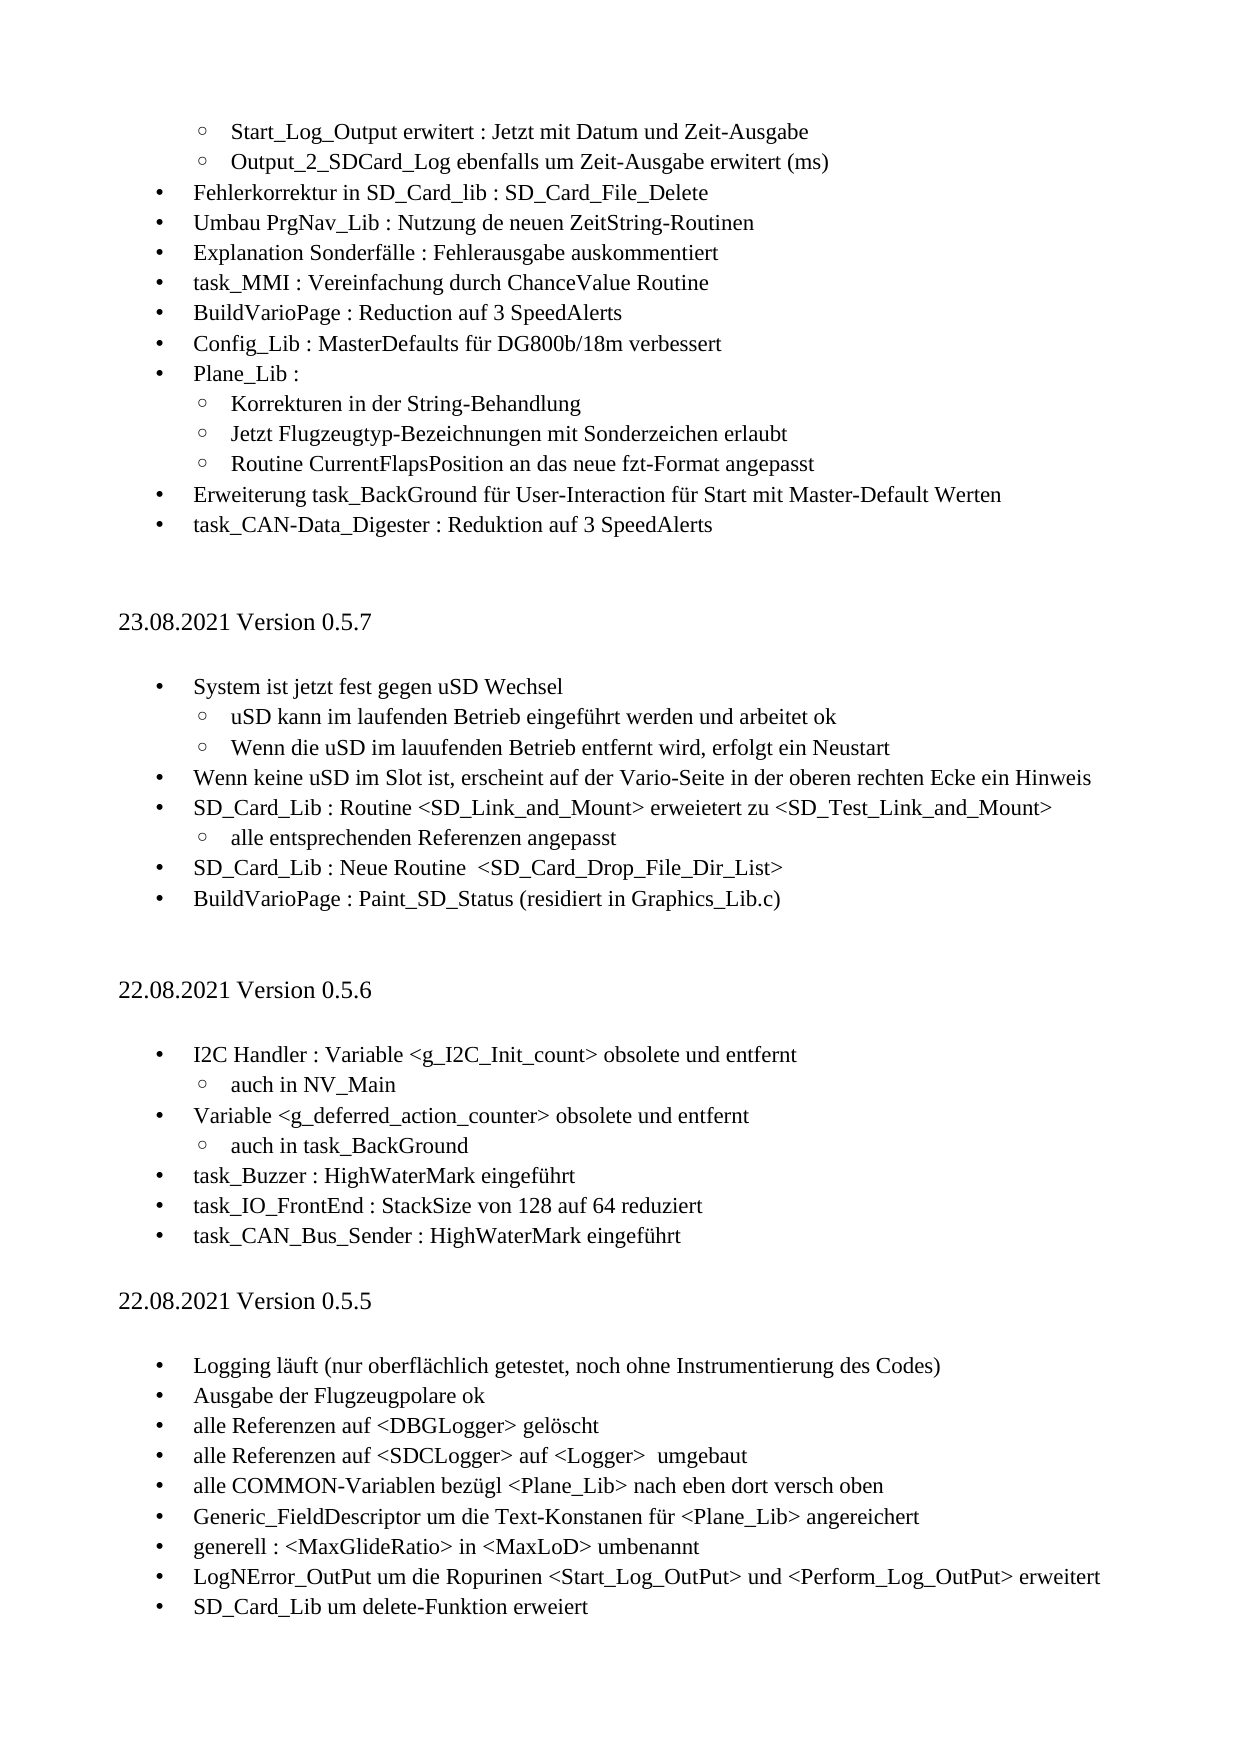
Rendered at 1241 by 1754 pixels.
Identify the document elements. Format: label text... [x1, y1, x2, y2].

list Umbau PrgNav_Lib : Nutzung de neuen ZeitString-Routinen [156, 209, 1122, 235]
list generell : <MaxGlideRatio> in <MaxLoD> umbenannt [156, 1533, 1122, 1559]
list Erweiterung task_BackGround für User-Interaction für Start mit Master-Default Werten [156, 481, 1122, 507]
list alle COMMON-Variablen bezügl <Plane_Lib> nach eben dort versch oben [156, 1473, 1122, 1499]
text 22.08.2021 Version 0.5.5 [118, 1286, 1122, 1347]
list Ausgabe der Flugzeugpolare ok [156, 1382, 1122, 1408]
list I2C Handler : Variable <g_I2C_Init_count> obsolete und entfernt [156, 1041, 1122, 1068]
list task_IO_FrontEnd : StackSize von 128 auf 64 reduziert [156, 1192, 1122, 1219]
list Logging läuft (nur oberflächlich getestet, noch ohne Instrumentierung des Codes) [156, 1352, 1122, 1378]
list task_CAN-Data_Digester : Reduktion auf 3 SpeedAlerts [156, 511, 1122, 537]
list Wenn keine uSD im Slot ist, erscheint auf der Vario-Seite in der oberen rechten Ecke ein Hinweis [156, 764, 1122, 790]
list Start_Log_Output erwitert : Jetzt mit Datum und Zeit-Ausgabe [193, 118, 1122, 144]
list task_CAN_Bus_Sender : HighWaterMark eingeführt [156, 1222, 1122, 1249]
list BuildVarioPage : Reduction auf 3 SpeedAlerts [156, 299, 1122, 326]
list alle Referenzen auf <DBGLogger> gelöscht [156, 1412, 1122, 1438]
list SD_Card_Lib : Routine <SD_Link_and_Mount> erweietert zu <SD_Test_Link_and_Mount> [156, 794, 1122, 820]
list alle Referenzen auf <SDCLogger> auf <Logger> umgebaut [156, 1442, 1122, 1469]
list Routine CurrentFlapsPosition an das neue fzt-Format angepasst [193, 450, 1122, 477]
list SD_Card_Lib : Neue Routine <SD_Card_Drop_File_Dir_List> [156, 854, 1122, 881]
list Plane_Lib : [156, 360, 1122, 386]
list Fehlerkorrektur in SD_Card_lib : SD_Card_File_Delete [156, 178, 1122, 205]
list uSD kann im laufenden Betrieb eingeführt werden und arbeitet ok [193, 703, 1122, 730]
list alle entsprechenden Referenzen angepasst [193, 824, 1122, 851]
list auch in NV_Main [193, 1071, 1122, 1098]
list task_Buzzer : HighWaterMark eingeführt [156, 1162, 1122, 1188]
list SD_Card_Lib um delete-Funktion erweiert [156, 1593, 1122, 1620]
text 23.08.2021 Version 0.5.7 [118, 607, 1122, 669]
list BuildVarioPage : Paint_SD_Status (residiert in Graphics_Lib.c) [156, 884, 1122, 911]
list Generic_FieldDescriptor um die Text-Konstanen für <Plane_Lib> angereichert [156, 1503, 1122, 1529]
list Wenn die uSD im lauufenden Betrieb entfernt wird, erfolgt ein Neustart [193, 733, 1122, 760]
list Explanation Sonderfälle : Fehlerausgabe auskommentiert [156, 239, 1122, 265]
list auch in task_BackGround [193, 1132, 1122, 1158]
list System ist jetzt fest gegen uSD Wechsel [156, 673, 1122, 699]
list Jetzt Flugzeugtyp-Bezeichnungen mit Sonderzeichen erlaubt [193, 420, 1122, 447]
list Variable <g_deferred_action_counter> obsolete und entfernt [156, 1102, 1122, 1128]
list Config_Lib : MasterDefaults für DG800b/18m verbessert [156, 329, 1122, 356]
list task_MMI : Vereinfachung durch ChanceValue Routine [156, 269, 1122, 296]
text 22.08.2021 Version 0.5.6 [118, 975, 1122, 1037]
list Korrekturen in der String-Behandlung [193, 390, 1122, 416]
list LogNError_OutPut um die Ropurinen <Start_Log_OutPut> und <Perform_Log_OutPut> erweitert [156, 1563, 1122, 1589]
list Output_2_SDCard_Log ebenfalls um Zeit-Ausgabe erwitert (ms) [193, 148, 1122, 175]
